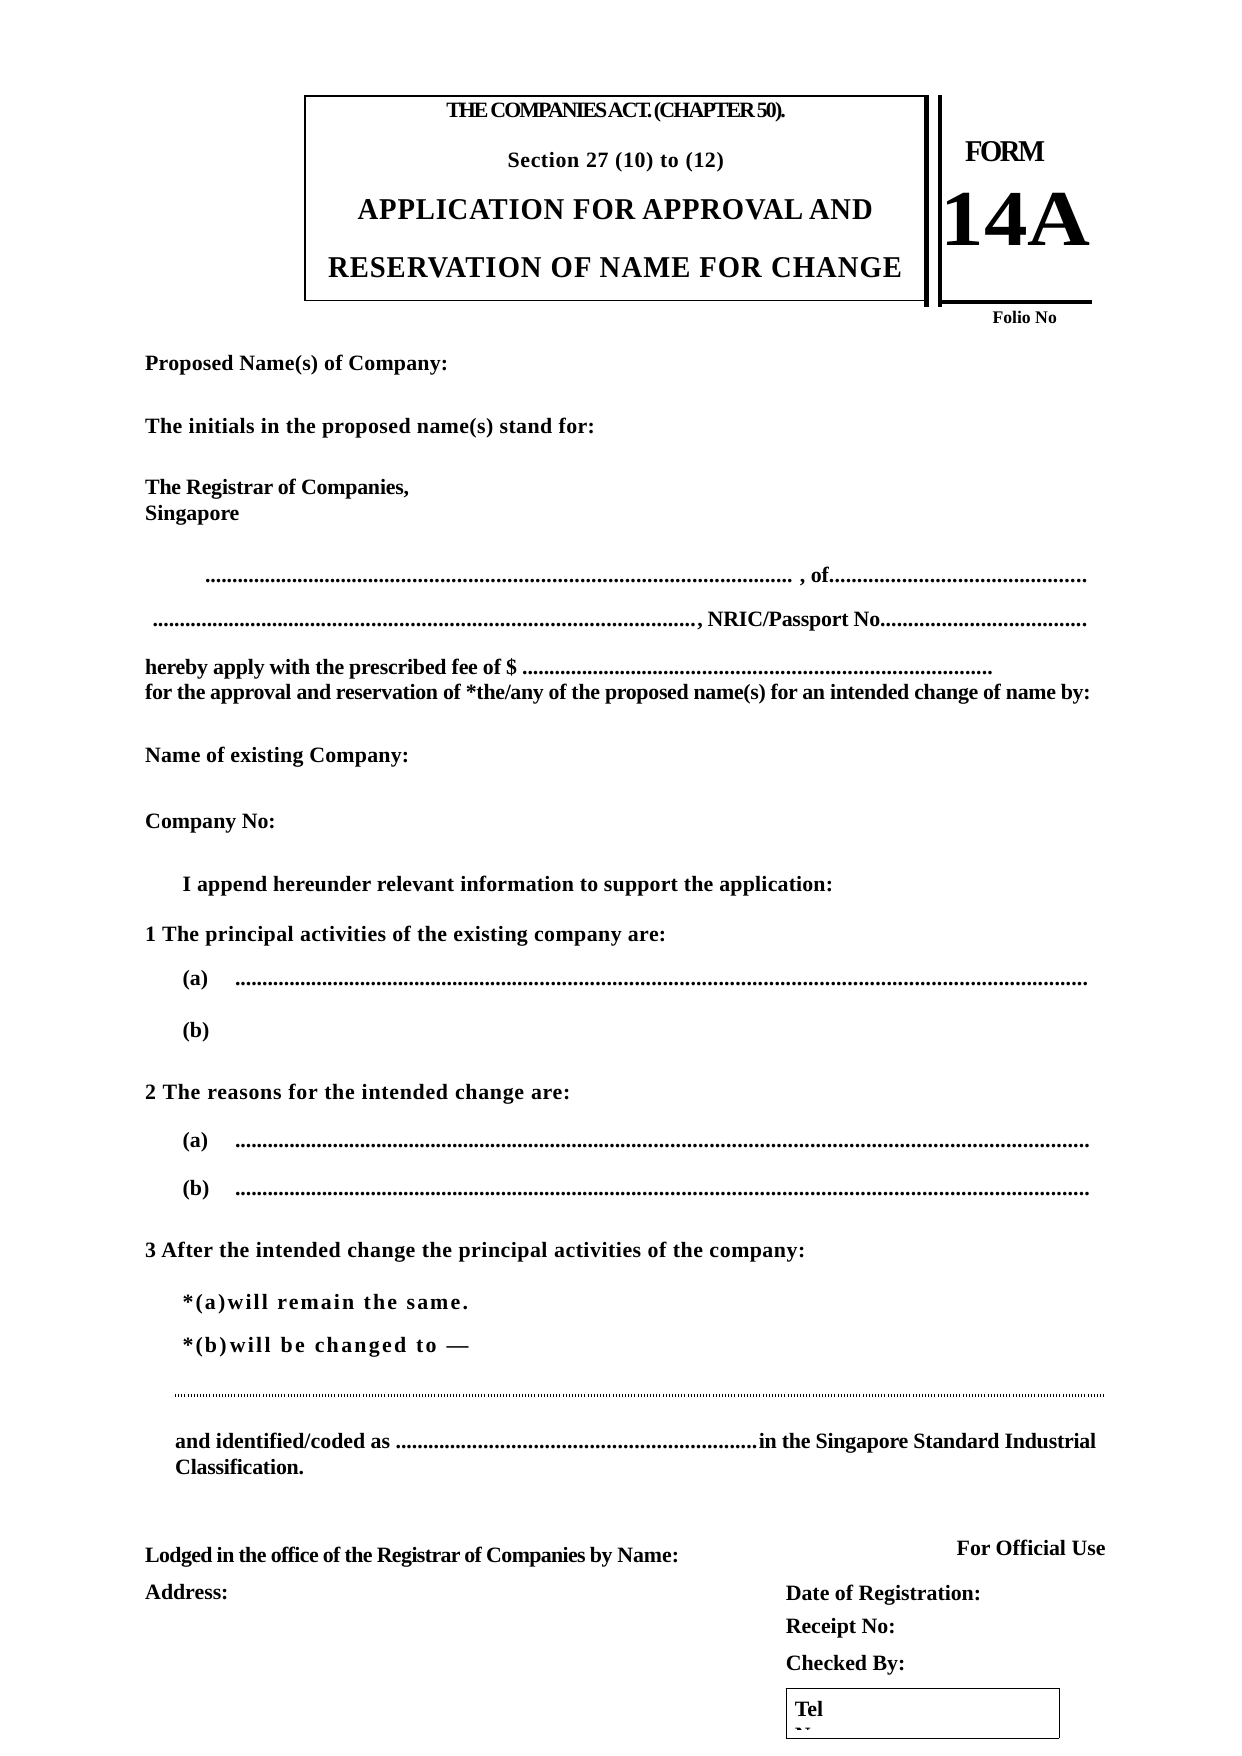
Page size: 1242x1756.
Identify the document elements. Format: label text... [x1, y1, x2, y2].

text 3 After the intended change the principal activities of the company: [145, 1237, 1105, 1263]
text Classification. [175, 1454, 1105, 1479]
text Date of Registration: Receipt No: [787, 1689, 1059, 1738]
text Checked By: [786, 1651, 1105, 1675]
text Address: [145, 1580, 738, 1604]
text Tel No: Fax No: [794, 1696, 855, 1729]
table_header THE COMPANIES ACT. (CHAPTER 50). Section 27 (10) to (12) APPLICATION FOR APPROVAL AND RESERVATION OF NAME FOR CHANGE OF NAME BY AN EXISTING COMPANY [306, 97, 924, 299]
table_header FORM 14A [942, 95, 1092, 299]
list will remain the same. [182, 1289, 1105, 1314]
text Name of existing Company: [145, 742, 1105, 767]
text I append hereunder relevant information to support the application: [182, 871, 1105, 896]
text Date of Registration: Receipt No: [786, 1575, 1045, 1640]
text Folio No [145, 307, 1057, 327]
text For Official Use [786, 1539, 1105, 1560]
text Lodged in the office of the Registrar of Companies by Name: [145, 1539, 738, 1569]
text Proposed Name(s) of Company: [145, 350, 1105, 375]
text hereby apply with the prescribed fee of $ [145, 654, 1105, 679]
text The Registrar of Companies, Singapore [145, 474, 430, 525]
table_cell [305, 301, 924, 307]
list will be changed to — [182, 1332, 1105, 1357]
text for the approval and reservation of *the/any of the proposed name(s) for an intended change of name by: [145, 679, 1105, 704]
text 1 The principal activities of the existing company are: [145, 921, 1105, 946]
text 2 The reasons for the intended change are: [145, 1079, 1105, 1104]
table_cell [929, 300, 938, 307]
table_header [929, 95, 938, 299]
text Company No: [145, 808, 1105, 833]
text , of [205, 562, 1105, 587]
text The initials in the proposed name(s) stand for: [145, 413, 1105, 438]
text , NRIC/Passport No [152, 606, 1105, 631]
text and identified/coded as in the Singapore Standard Industrial [175, 1394, 1105, 1454]
